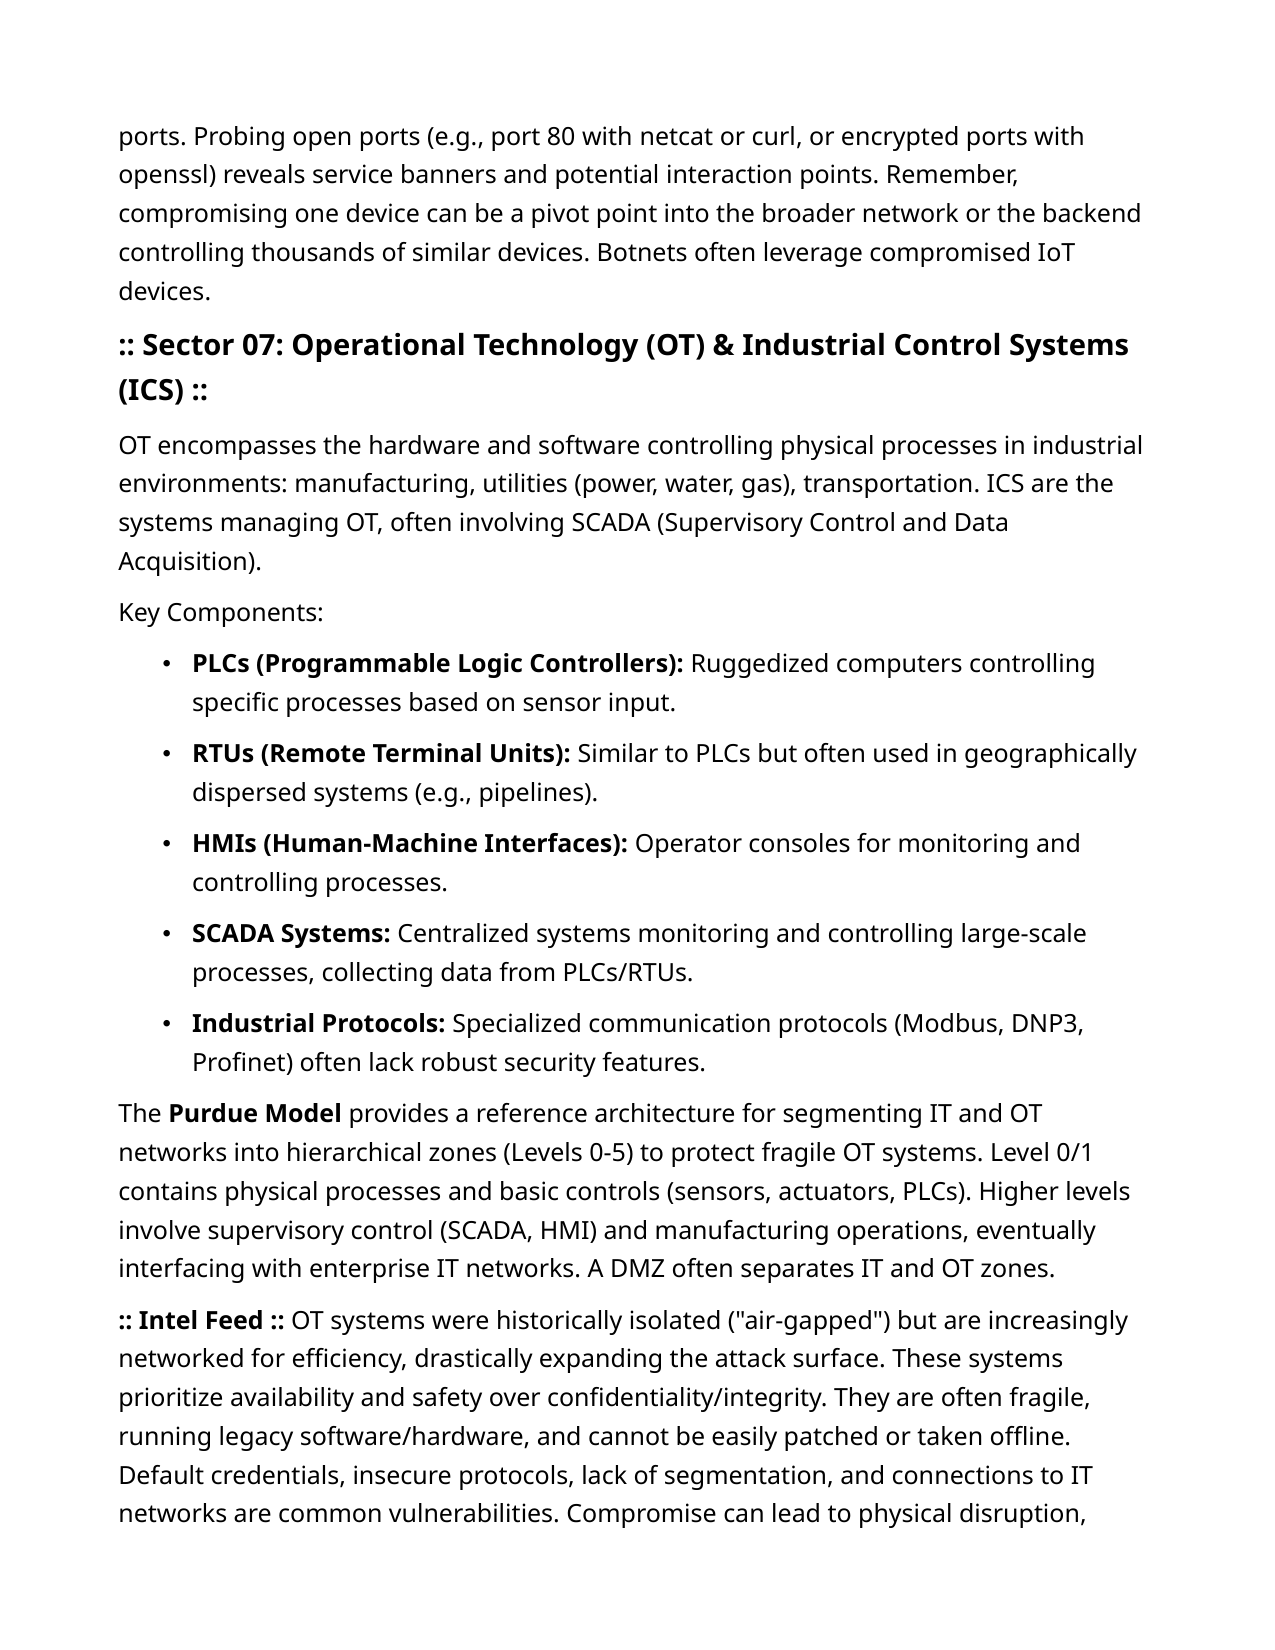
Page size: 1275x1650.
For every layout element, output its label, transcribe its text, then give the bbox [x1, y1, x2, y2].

text ports. Probing open ports (e.g., port 80 with netcat or curl, or encrypted ports with openssl) reveals service banners and potential interaction points. Remember, compromising one device can be a pivot point into the broader network or the backend controlling thousands of similar devices. Botnets often leverage compromised IoT devices. [118, 118, 1157, 307]
text OT encompasses the hardware and software controlling physical processes in industrial environments: manufacturing, utilities (power, water, gas), transportation. ICS are the systems managing OT, often involving SCADA (Supervisory Control and Data Acquisition). [118, 427, 1157, 578]
list HMIs (Human-Machine Interfaces): Operator consoles for monitoring and controlling processes. [162, 826, 1157, 899]
list RTUs (Remote Terminal Units): Similar to PLCs but often used in geographically dispersed systems (e.g., pipelines). [162, 736, 1157, 809]
list SCADA Systems: Centralized systems monitoring and controlling large-scale processes, collecting data from PLCs/RTUs. [162, 916, 1157, 989]
text The Purdue Model provides a reference architecture for segmenting IT and OT networks into hierarchical zones (Levels 0-5) to protect fragile OT systems. Level 0/1 contains physical processes and basic controls (sensors, actuators, PLCs). Higher levels involve supervisory control (SCADA, HMI) and manufacturing operations, eventually interfacing with enterprise IT networks. A DMZ often separates IT and OT zones. [118, 1096, 1157, 1285]
text Key Components: [118, 595, 1157, 629]
list Industrial Protocols: Specialized communication protocols (Modbus, DNP3, Profinet) often lack robust security features. [162, 1006, 1157, 1079]
subtitle :: Sector 07: Operational Technology (OT) & Industrial Control Systems (ICS) :: [118, 324, 1157, 409]
list PLCs (Programmable Logic Controllers): Ruggedized computers controlling specific processes based on sensor input. [162, 646, 1157, 719]
text :: Intel Feed :: OT systems were historically isolated ("air-gapped") but are increasingly networked for efficiency, drastically expanding the attack surface. These systems prioritize availability and safety over confidentiality/integrity. They are often fragile, running legacy software/hardware, and cannot be easily patched or taken offline. Default credentials, insecure protocols, lack of segmentation, and connections to IT networks are common vulnerabilities. Compromise can lead to physical disruption, [118, 1302, 1157, 1530]
